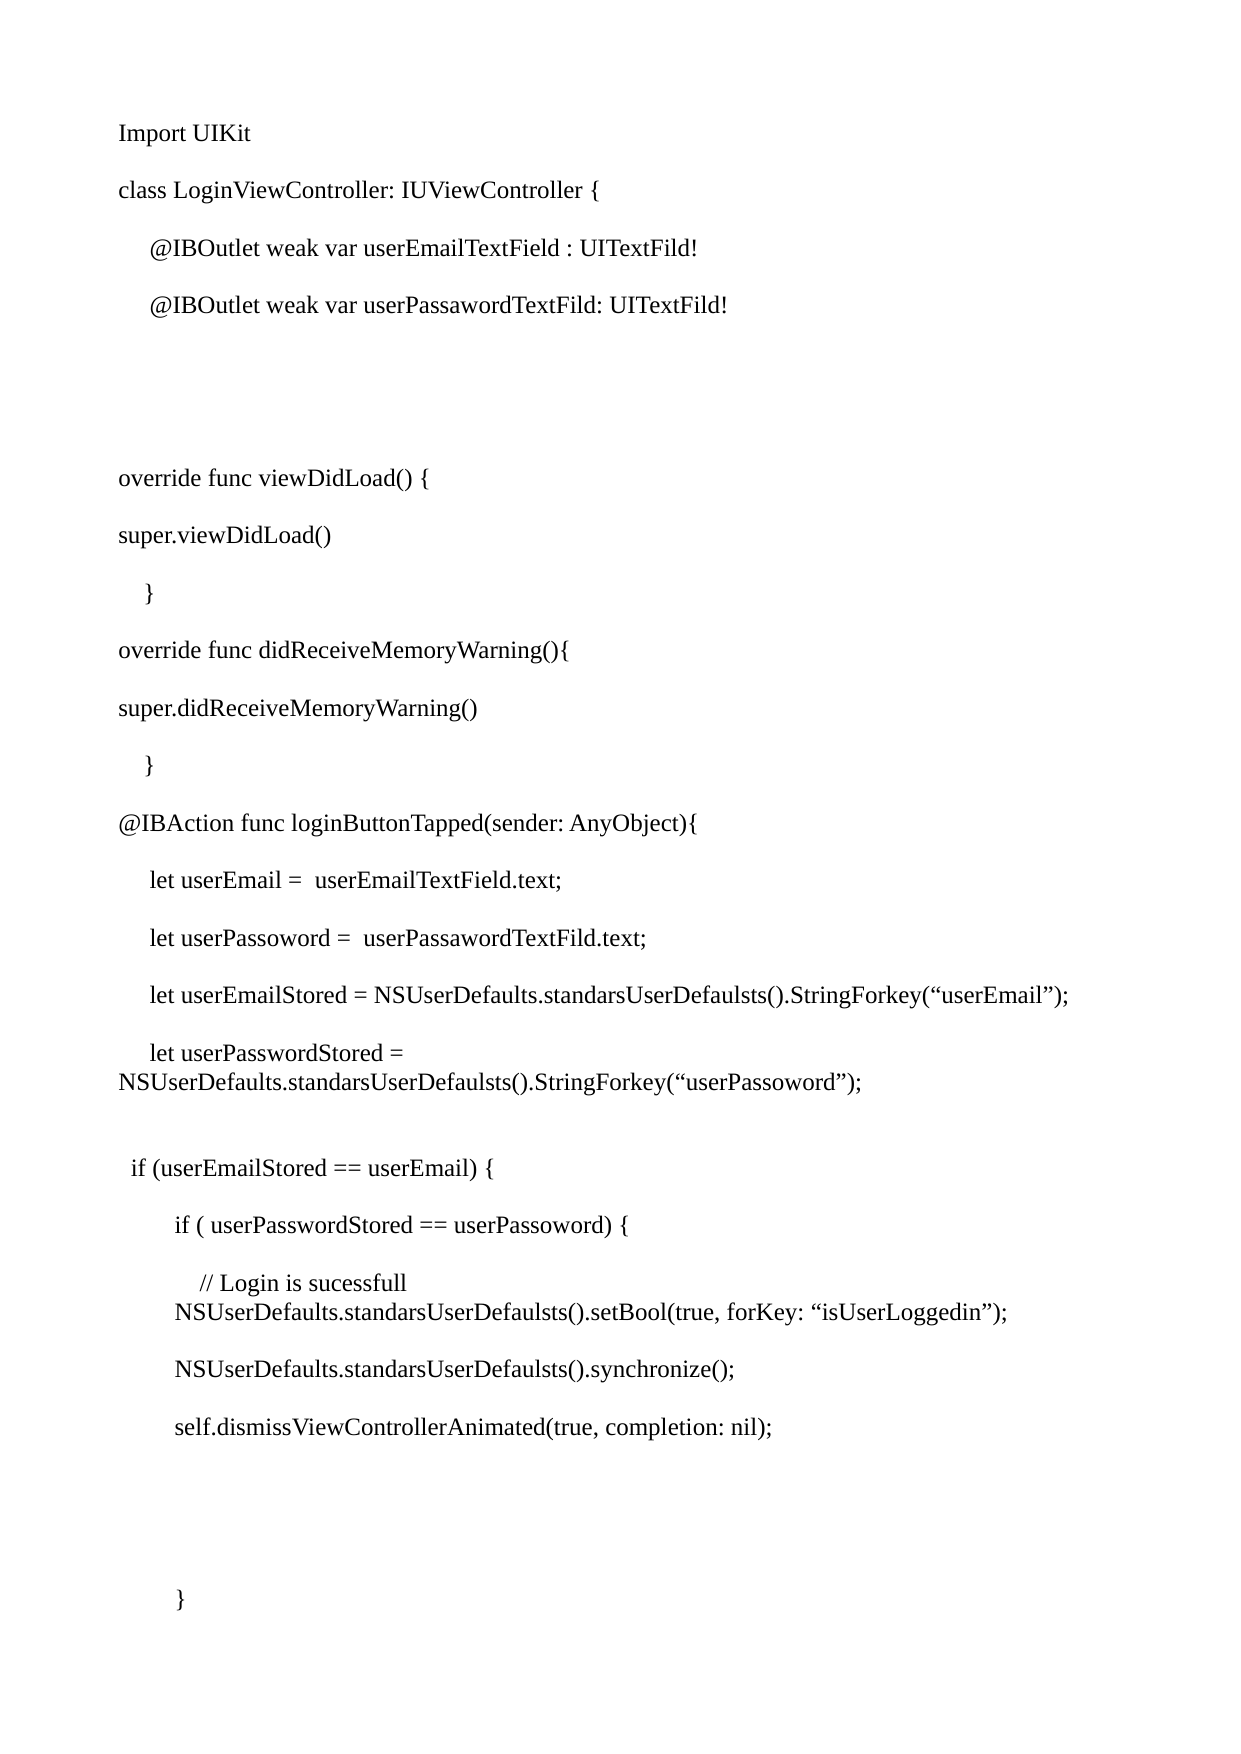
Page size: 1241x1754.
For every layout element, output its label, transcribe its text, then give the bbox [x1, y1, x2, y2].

text // Login is sucessfull [118, 1268, 1122, 1297]
text super.viewDidLoad() [118, 521, 1122, 549]
text } [118, 578, 1122, 607]
text let userEmail = userEmailTextField.text; [118, 866, 1122, 894]
text class LoginViewController: IUViewController { [118, 176, 1122, 204]
text NSUserDefaults.standarsUserDefaulsts().synchronize(); [118, 1354, 1122, 1383]
text super.didReceiveMemoryWarning() [118, 693, 1122, 722]
text if (userEmailStored == userEmail) { [118, 1153, 1122, 1182]
text } [118, 751, 1122, 779]
text self.dismissViewControllerAnimated(true, completion: nil); [118, 1412, 1122, 1441]
text let userPassoword = userPassawordTextFild.text; [118, 923, 1122, 952]
text @IBAction func loginButtonTapped(sender: AnyObject){ [118, 808, 1122, 837]
text override func viewDidLoad() { [118, 463, 1122, 492]
text let userEmailStored = NSUserDefaults.standarsUserDefaulsts().StringForkey(“userEmail”); [118, 981, 1122, 1009]
text @IBOutlet weak var userEmailTextField : UITextFild! [118, 233, 1122, 262]
text if ( userPasswordStored == userPassoword) { [118, 1211, 1122, 1239]
text Import UIKit [118, 118, 1122, 147]
text override func didReceiveMemoryWarning(){ [118, 636, 1122, 664]
text let userPasswordStored = NSUserDefaults.standarsUserDefaulsts().StringForkey(“userPassoword”); [118, 1038, 1122, 1096]
text } [118, 1584, 1122, 1613]
text NSUserDefaults.standarsUserDefaulsts().setBool(true, forKey: “isUserLoggedin”); [118, 1297, 1122, 1326]
text @IBOutlet weak var userPassawordTextFild: UITextFild! [118, 291, 1122, 319]
